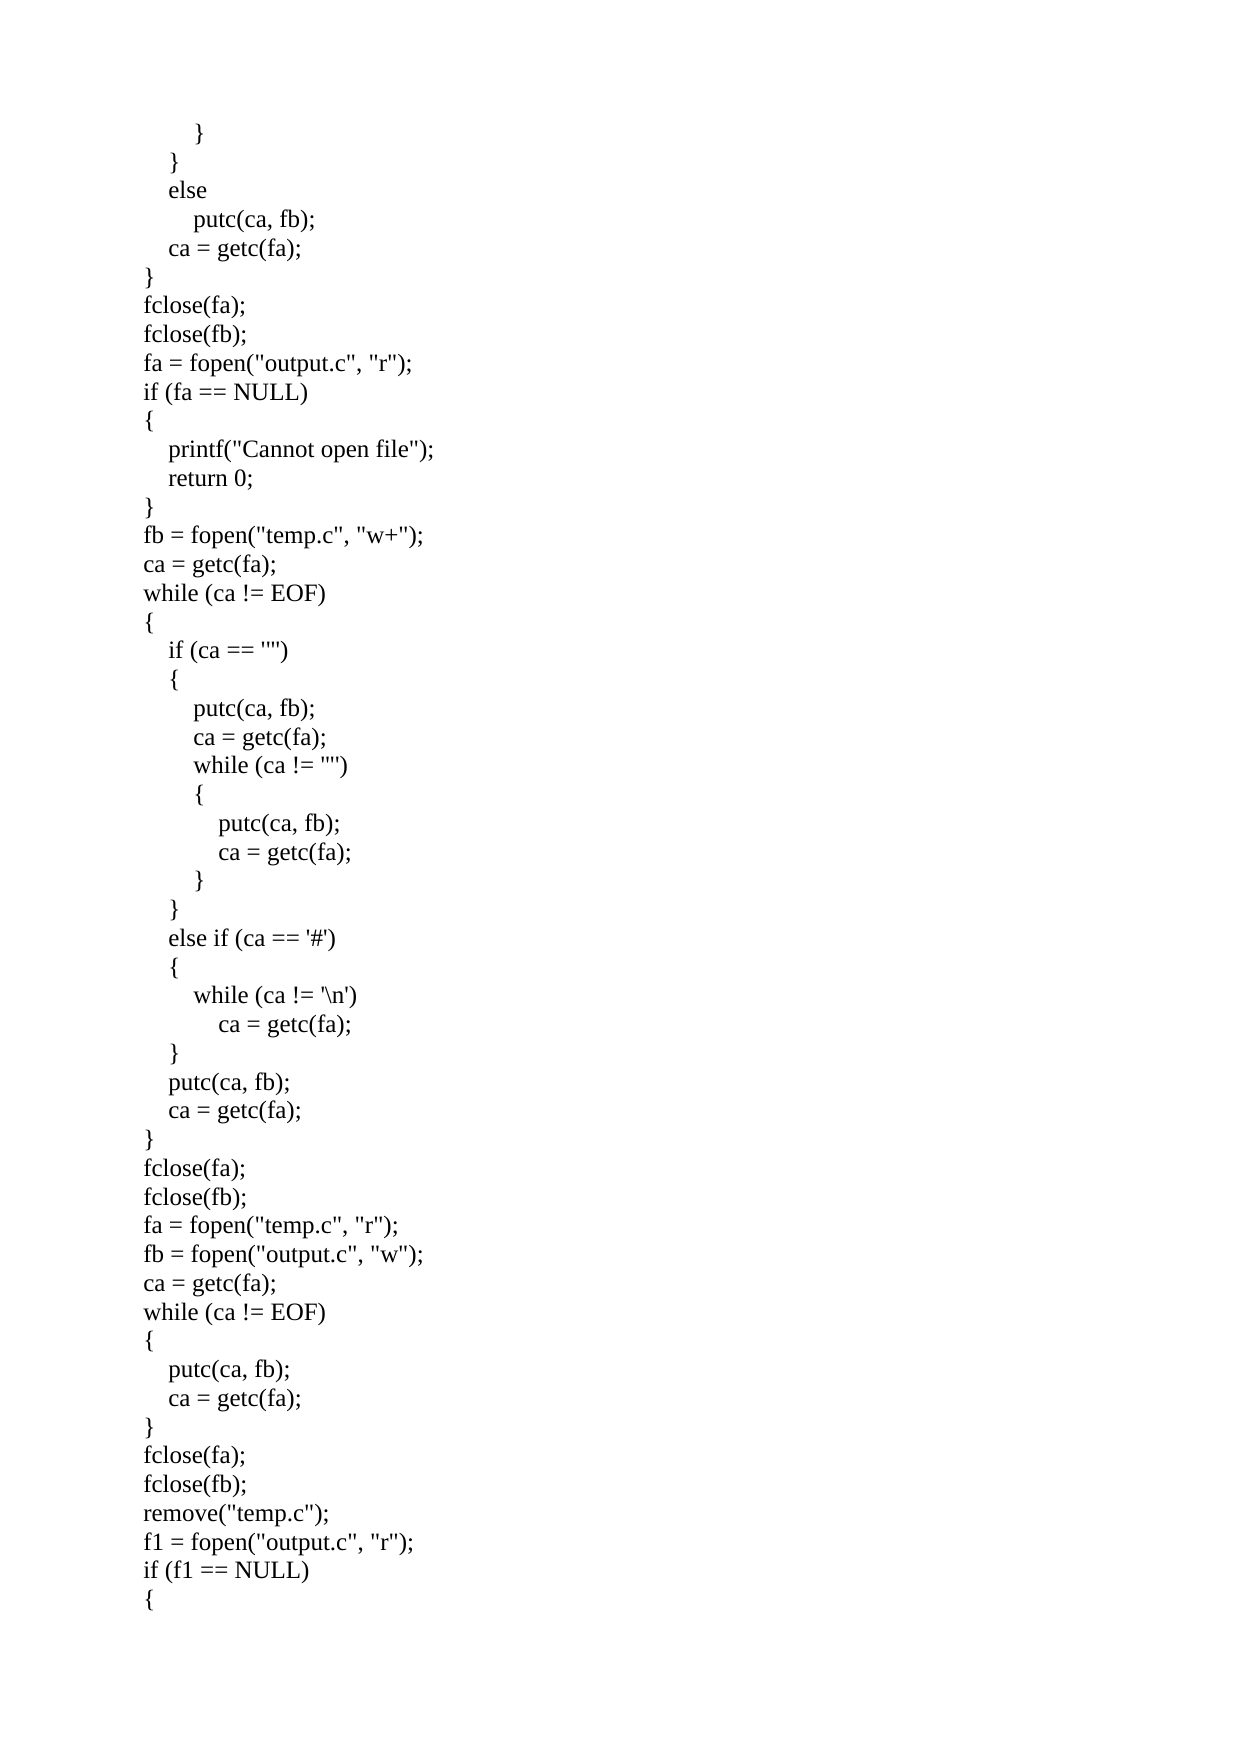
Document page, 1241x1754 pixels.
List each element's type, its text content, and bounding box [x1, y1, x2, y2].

text ca = getc(fa); [118, 1268, 1122, 1297]
text return 0; [118, 463, 1122, 492]
text while (ca != '"') [118, 751, 1122, 779]
text fclose(fb); [118, 1469, 1122, 1498]
text while (ca != EOF) [118, 578, 1122, 607]
text { [118, 607, 1122, 636]
text } [118, 1412, 1122, 1441]
text { [118, 952, 1122, 981]
text ca = getc(fa); [118, 1096, 1122, 1124]
text ca = getc(fa); [118, 722, 1122, 751]
text putc(ca, fb); [118, 1354, 1122, 1383]
text ca = getc(fa); [118, 837, 1122, 866]
text ca = getc(fa); [118, 549, 1122, 578]
text } [118, 147, 1122, 176]
text putc(ca, fb); [118, 1067, 1122, 1096]
text } [118, 1038, 1122, 1067]
text if (f1 == NULL) [118, 1556, 1122, 1584]
text f1 = fopen("output.c", "r"); [118, 1527, 1122, 1556]
text } [118, 1124, 1122, 1153]
text ca = getc(fa); [118, 1009, 1122, 1038]
text } [118, 492, 1122, 521]
text fb = fopen("output.c", "w"); [118, 1239, 1122, 1268]
text ca = getc(fa); [118, 233, 1122, 262]
text putc(ca, fb); [118, 693, 1122, 722]
text { [118, 1326, 1122, 1354]
text printf("Cannot open file"); [118, 434, 1122, 463]
text { [118, 406, 1122, 434]
text ca = getc(fa); [118, 1383, 1122, 1412]
text if (ca == '"') [118, 636, 1122, 664]
text while (ca != '\n') [118, 981, 1122, 1009]
text fb = fopen("temp.c", "w+"); [118, 521, 1122, 549]
text fclose(fa); [118, 291, 1122, 319]
text if (fa == NULL) [118, 377, 1122, 406]
text while (ca != EOF) [118, 1297, 1122, 1326]
text { [118, 664, 1122, 693]
text fa = fopen("output.c", "r"); [118, 348, 1122, 377]
text else if (ca == '#') [118, 923, 1122, 952]
text } [118, 118, 1122, 147]
text fclose(fb); [118, 319, 1122, 348]
text } [118, 262, 1122, 291]
text fclose(fa); [118, 1153, 1122, 1182]
text fclose(fa); [118, 1441, 1122, 1469]
text remove("temp.c"); [118, 1498, 1122, 1527]
text putc(ca, fb); [118, 204, 1122, 233]
text } [118, 894, 1122, 923]
text fclose(fb); [118, 1182, 1122, 1211]
text { [118, 779, 1122, 808]
text else [118, 176, 1122, 204]
text } [118, 866, 1122, 894]
text fa = fopen("temp.c", "r"); [118, 1211, 1122, 1239]
text putc(ca, fb); [118, 808, 1122, 837]
text { [118, 1584, 1122, 1613]
